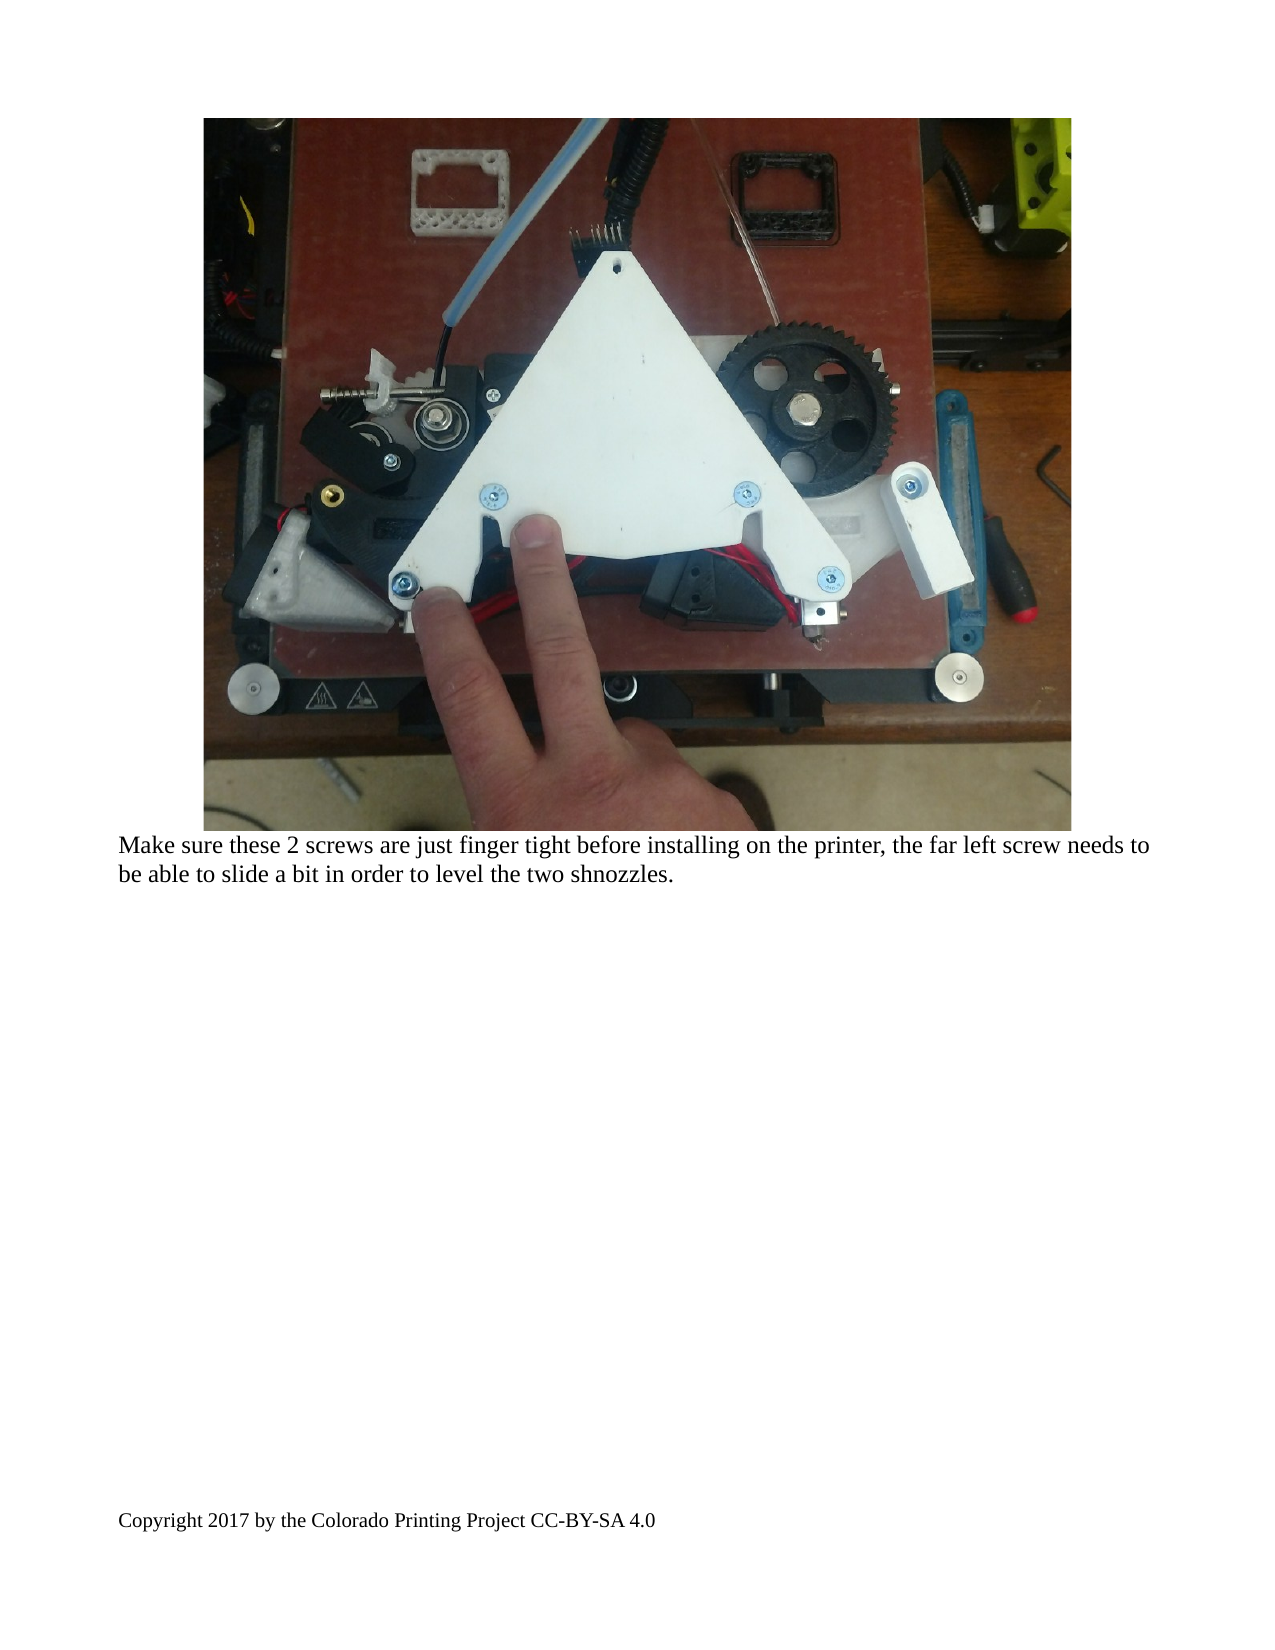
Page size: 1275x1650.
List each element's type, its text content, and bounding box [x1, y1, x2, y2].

picture [203, 118, 1072, 831]
text Make sure these 2 screws are just finger tight before installing on the printer, the far left screw needs to be able to slide a bit in order to level the two shnozzles. [118, 118, 1157, 888]
